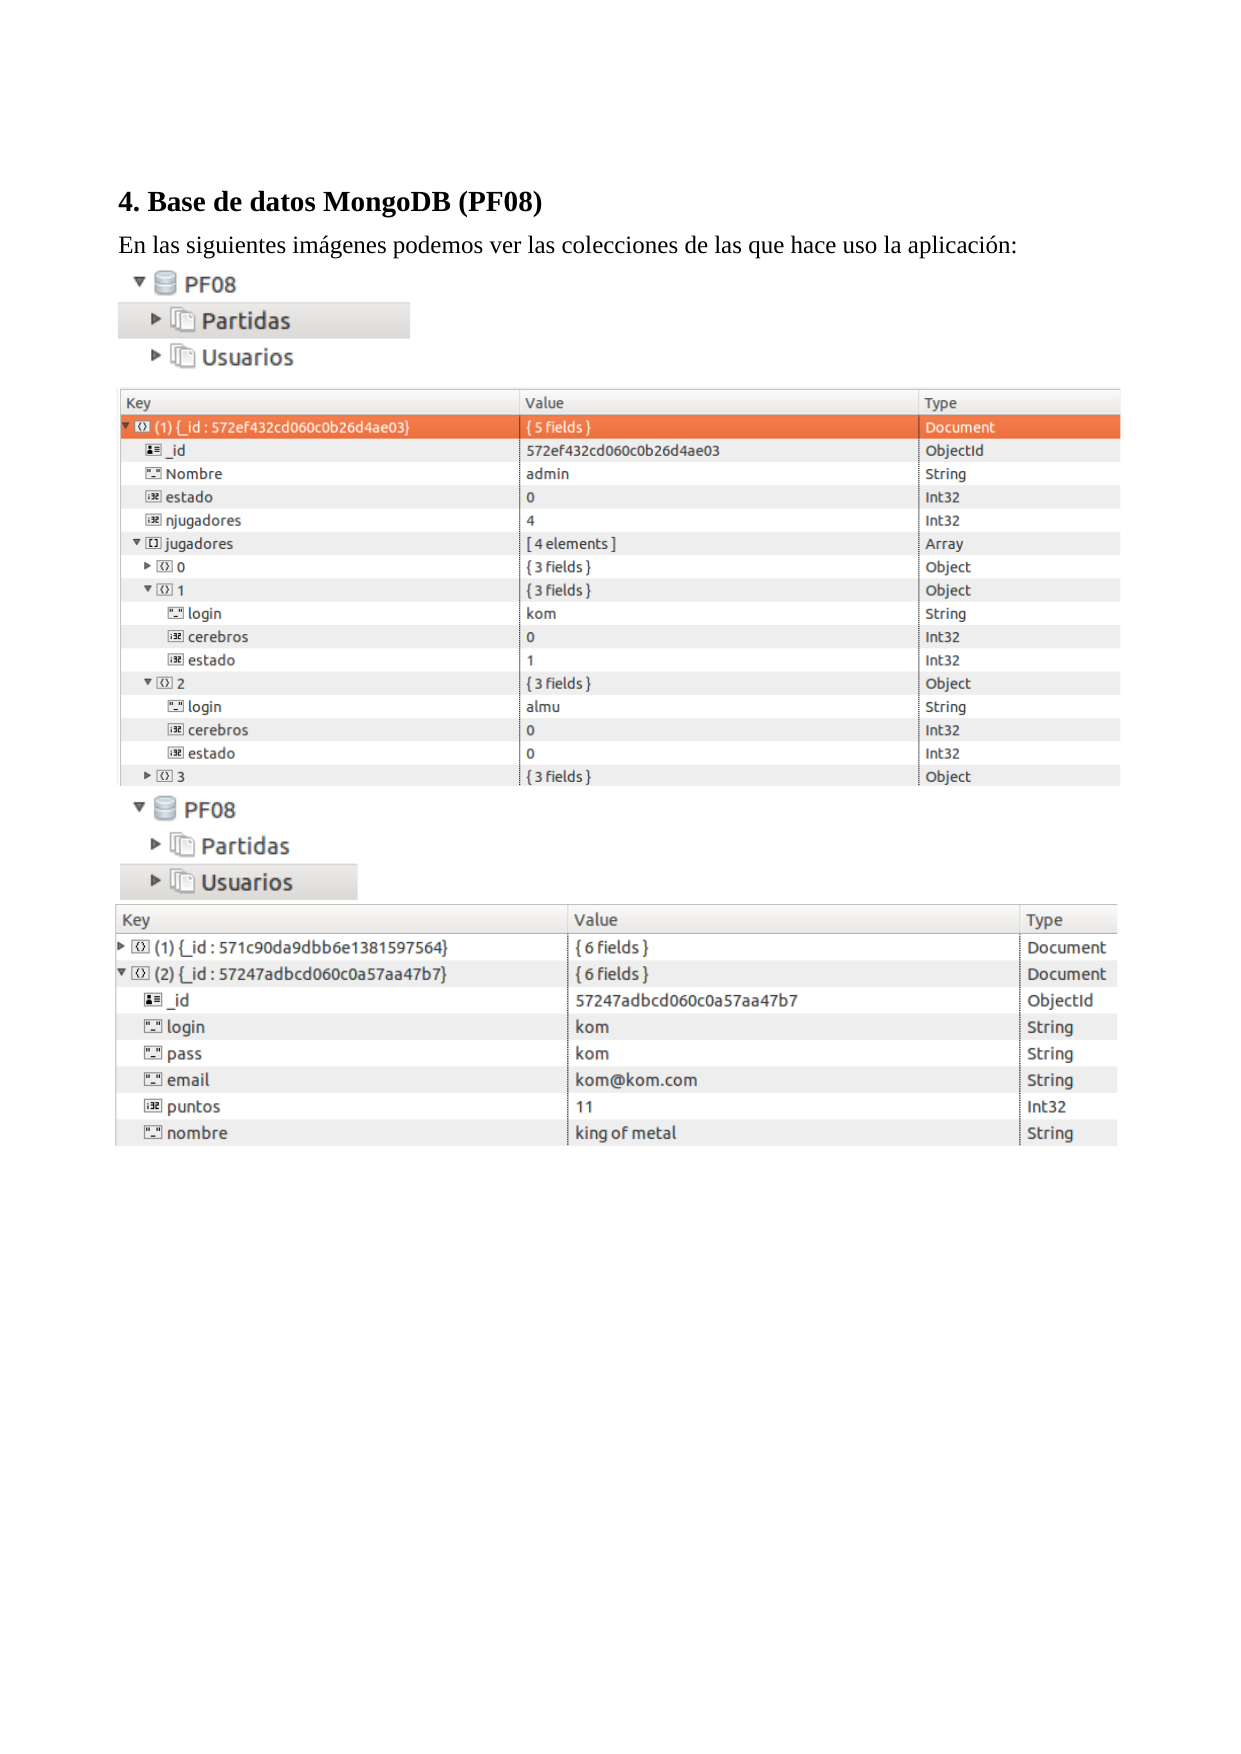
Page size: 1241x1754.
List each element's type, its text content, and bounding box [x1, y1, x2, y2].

picture [117, 267, 410, 380]
subtitle 4. Base de datos MongoDB (PF08) [118, 184, 1122, 218]
text En las siguientes imágenes podemos ver las colecciones de las que hace uso la aplicación: [118, 230, 1122, 259]
picture [116, 387, 1121, 786]
picture [113, 793, 1118, 1146]
